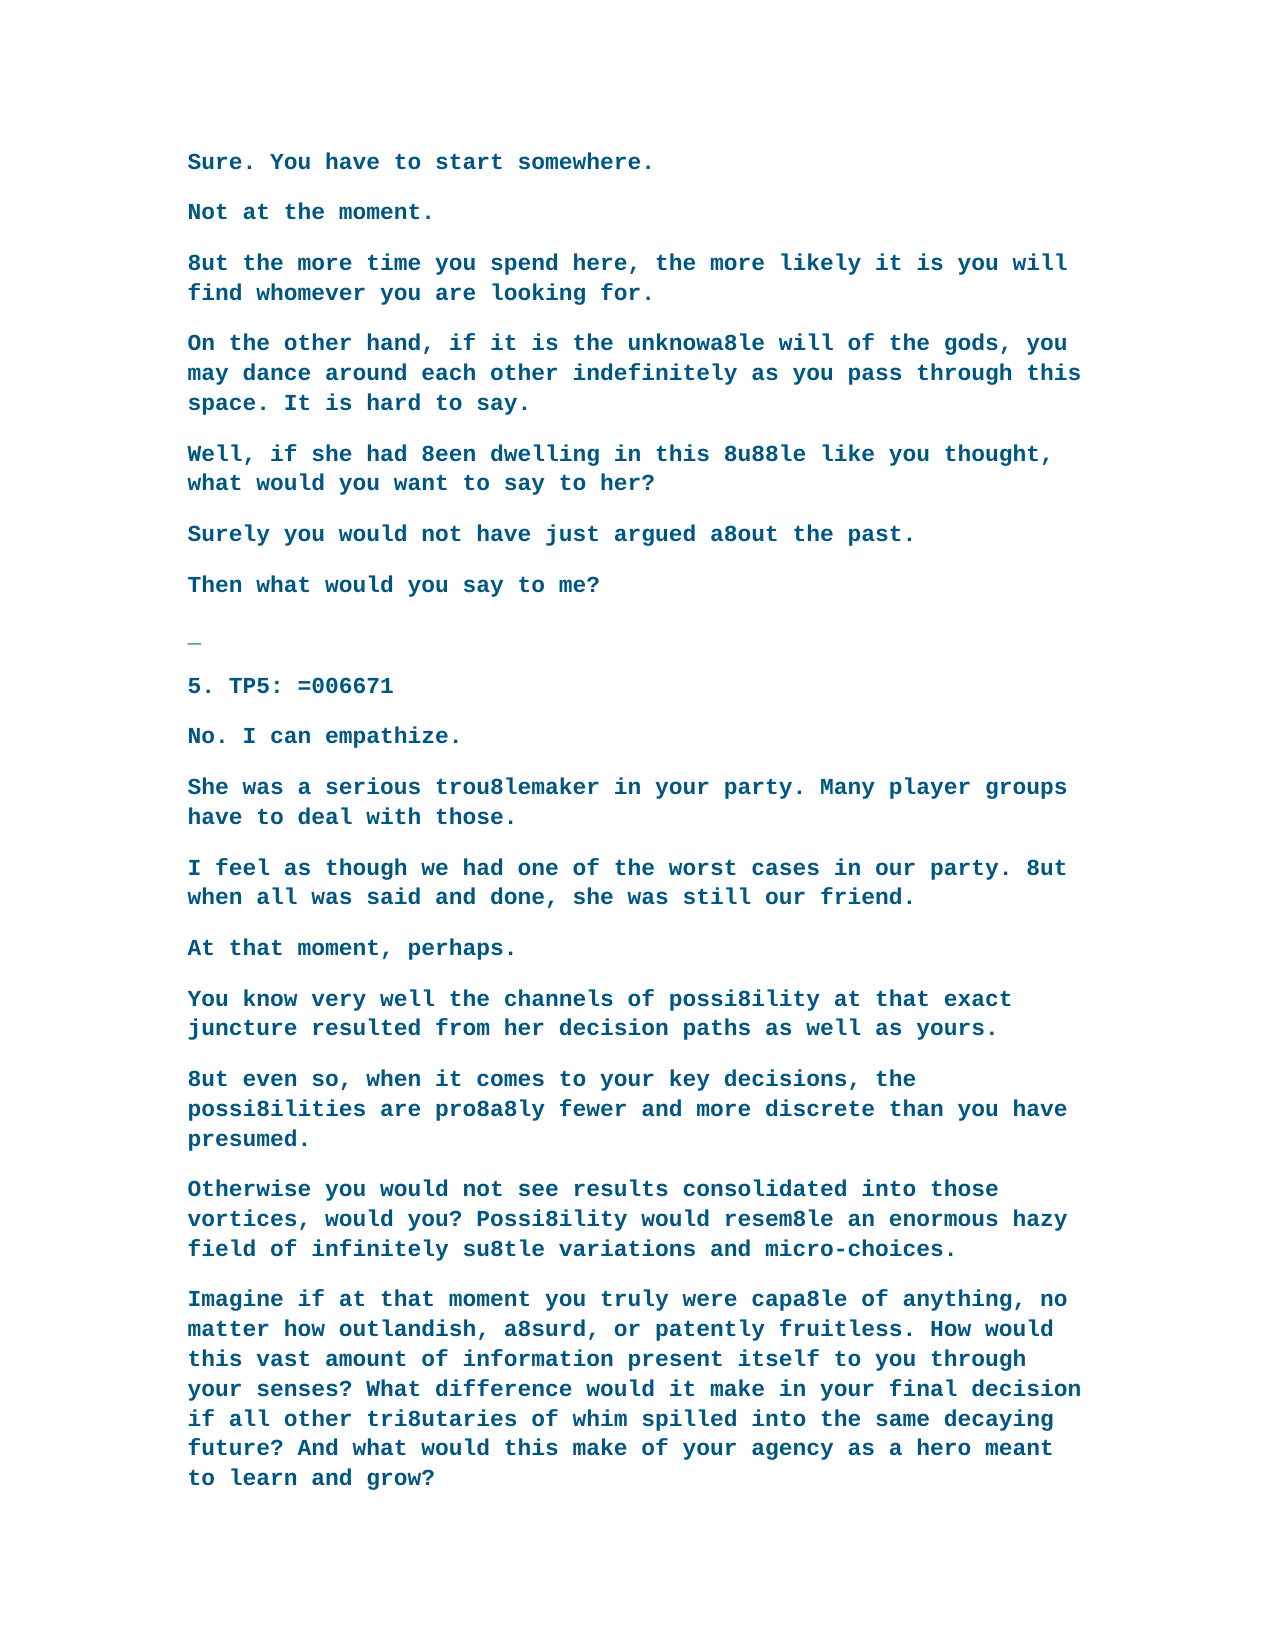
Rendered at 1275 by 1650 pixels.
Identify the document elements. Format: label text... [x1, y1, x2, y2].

text 5. TP5: =006671 [187, 674, 1087, 700]
text You know very well the channels of possi8ility at that exact juncture resulted from her decision paths as well as yours. [187, 987, 1087, 1043]
text 8ut even so, when it comes to your key decisions, the possi8ilities are pro8a8ly fewer and more discrete than you have presumed. [187, 1067, 1087, 1153]
text Not at the moment. [187, 201, 1087, 227]
text 8ut the more time you spend here, the more likely it is you will find whomever you are looking for. [187, 251, 1087, 307]
text Sure. You have to start somewhere. [187, 150, 1087, 176]
text On the other hand, if it is the unknowa8le will of the gods, you may dance around each other indefinitely as you pass through this space. It is hard to say. [187, 332, 1087, 417]
text _ [187, 623, 1087, 649]
text Well, if she had 8een dwelling in this 8u88le like you thought, what would you want to say to her? [187, 442, 1087, 498]
text Imagine if at that moment you truly were capa8le of anything, no matter how outlandish, a8surd, or patently fruitless. How would this vast amount of information present itself to you through your senses? What difference would it make in your final decision if all other tri8utaries of whim spilled into the same decaying future? And what would this make of your agency as a hero meant to learn and grow? [187, 1288, 1087, 1492]
text Surely you would not have just argued a8out the past. [187, 522, 1087, 548]
text No. I can empathize. [187, 725, 1087, 751]
text Then what would you say to me? [187, 573, 1087, 599]
text At that moment, perhaps. [187, 936, 1087, 962]
text Otherwise you would not see results consolidated into those vortices, would you? Possi8ility would resem8le an enormous hazy field of infinitely su8tle variations and micro-choices. [187, 1177, 1087, 1263]
text She was a serious trou8lemaker in your party. Many player groups have to deal with those. [187, 775, 1087, 831]
text I feel as though we had one of the worst cases in our party. 8ut when all was said and done, she was still our friend. [187, 856, 1087, 912]
